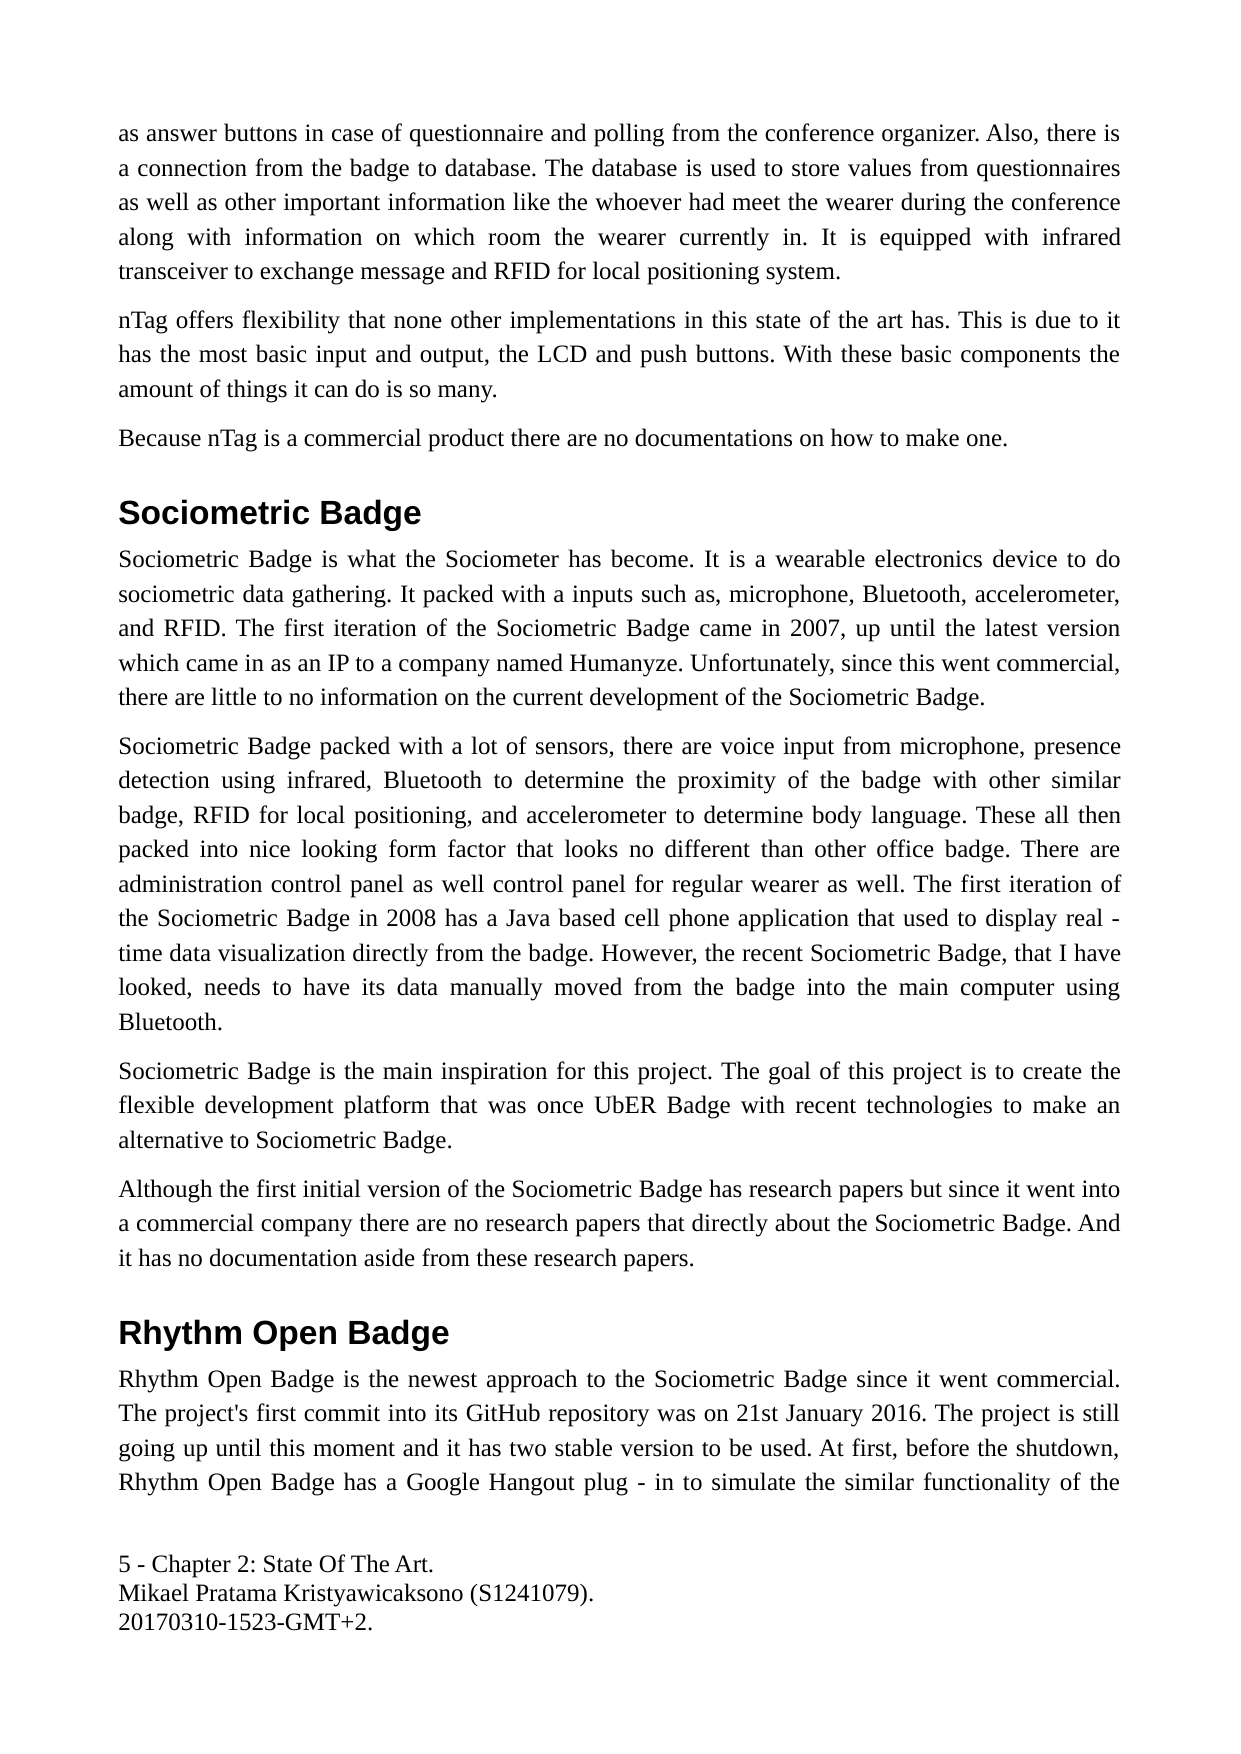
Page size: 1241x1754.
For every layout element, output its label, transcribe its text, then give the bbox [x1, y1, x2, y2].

text nTag offers flexibility that none other implementations in this state of the art has. This is due to it has the most basic input and output, the LCD and push buttons. With these basic components the amount of things it can do is so many. [118, 305, 1122, 403]
text Sociometric Badge is what the Sociometer has become. It is a wearable electronics device to do sociometric data gathering. It packed with a inputs such as, microphone, Bluetooth, accelerometer, and RFID. The first iteration of the Sociometric Badge came in 2007, up until the latest version which came in as an IP to a company named Humanyze. Unfortunately, since this went commercial, there are little to no information on the current development of the Sociometric Badge. [118, 544, 1122, 711]
text Sociometric Badge packed with a lot of sensors, there are voice input from microphone, presence detection using infrared, Bluetooth to determine the proximity of the badge with other similar badge, RFID for local positioning, and accelerometer to determine body language. These all then packed into nice looking form factor that looks no different than other office badge. There are administration control panel as well control panel for regular wearer as well. The first iteration of the Sociometric Badge in 2008 has a Java based cell phone application that used to display real - time data visualization directly from the badge. However, the recent Sociometric Badge, that I have looked, needs to have its data manually moved from the badge into the main computer using Bluetooth. [118, 731, 1122, 1036]
text as answer buttons in case of questionnaire and polling from the conference organizer. Also, there is a connection from the badge to database. The database is used to store values from questionnaires as well as other important information like the whoever had meet the wearer during the conference along with information on which room the wearer currently in. It is equipped with infrared transceiver to exchange message and RFID for local positioning system. [118, 118, 1122, 285]
text Sociometric Badge is the main inspiration for this project. The goal of this project is to create the flexible development platform that was once UbER Badge with recent technologies to make an alternative to Sociometric Badge. [118, 1056, 1122, 1154]
subtitle Rhythm Open Badge [118, 1313, 1122, 1352]
text Rhythm Open Badge is the newest approach to the Sociometric Badge since it went commercial. The project's first commit into its GitHub repository was on 21st January 2016. The project is still going up until this moment and it has two stable version to be used. At first, before the shutdown, Rhythm Open Badge has a Google Hangout plug - in to simulate the similar functionality of the [118, 1364, 1122, 1496]
text Because nTag is a commercial product there are no documentations on how to make one. [118, 423, 1122, 452]
subtitle Sociometric Badge [118, 493, 1122, 532]
text Although the first initial version of the Sociometric Badge has research papers but since it went into a commercial company there are no research papers that directly about the Sociometric Badge. And it has no documentation aside from these research papers. [118, 1174, 1122, 1272]
